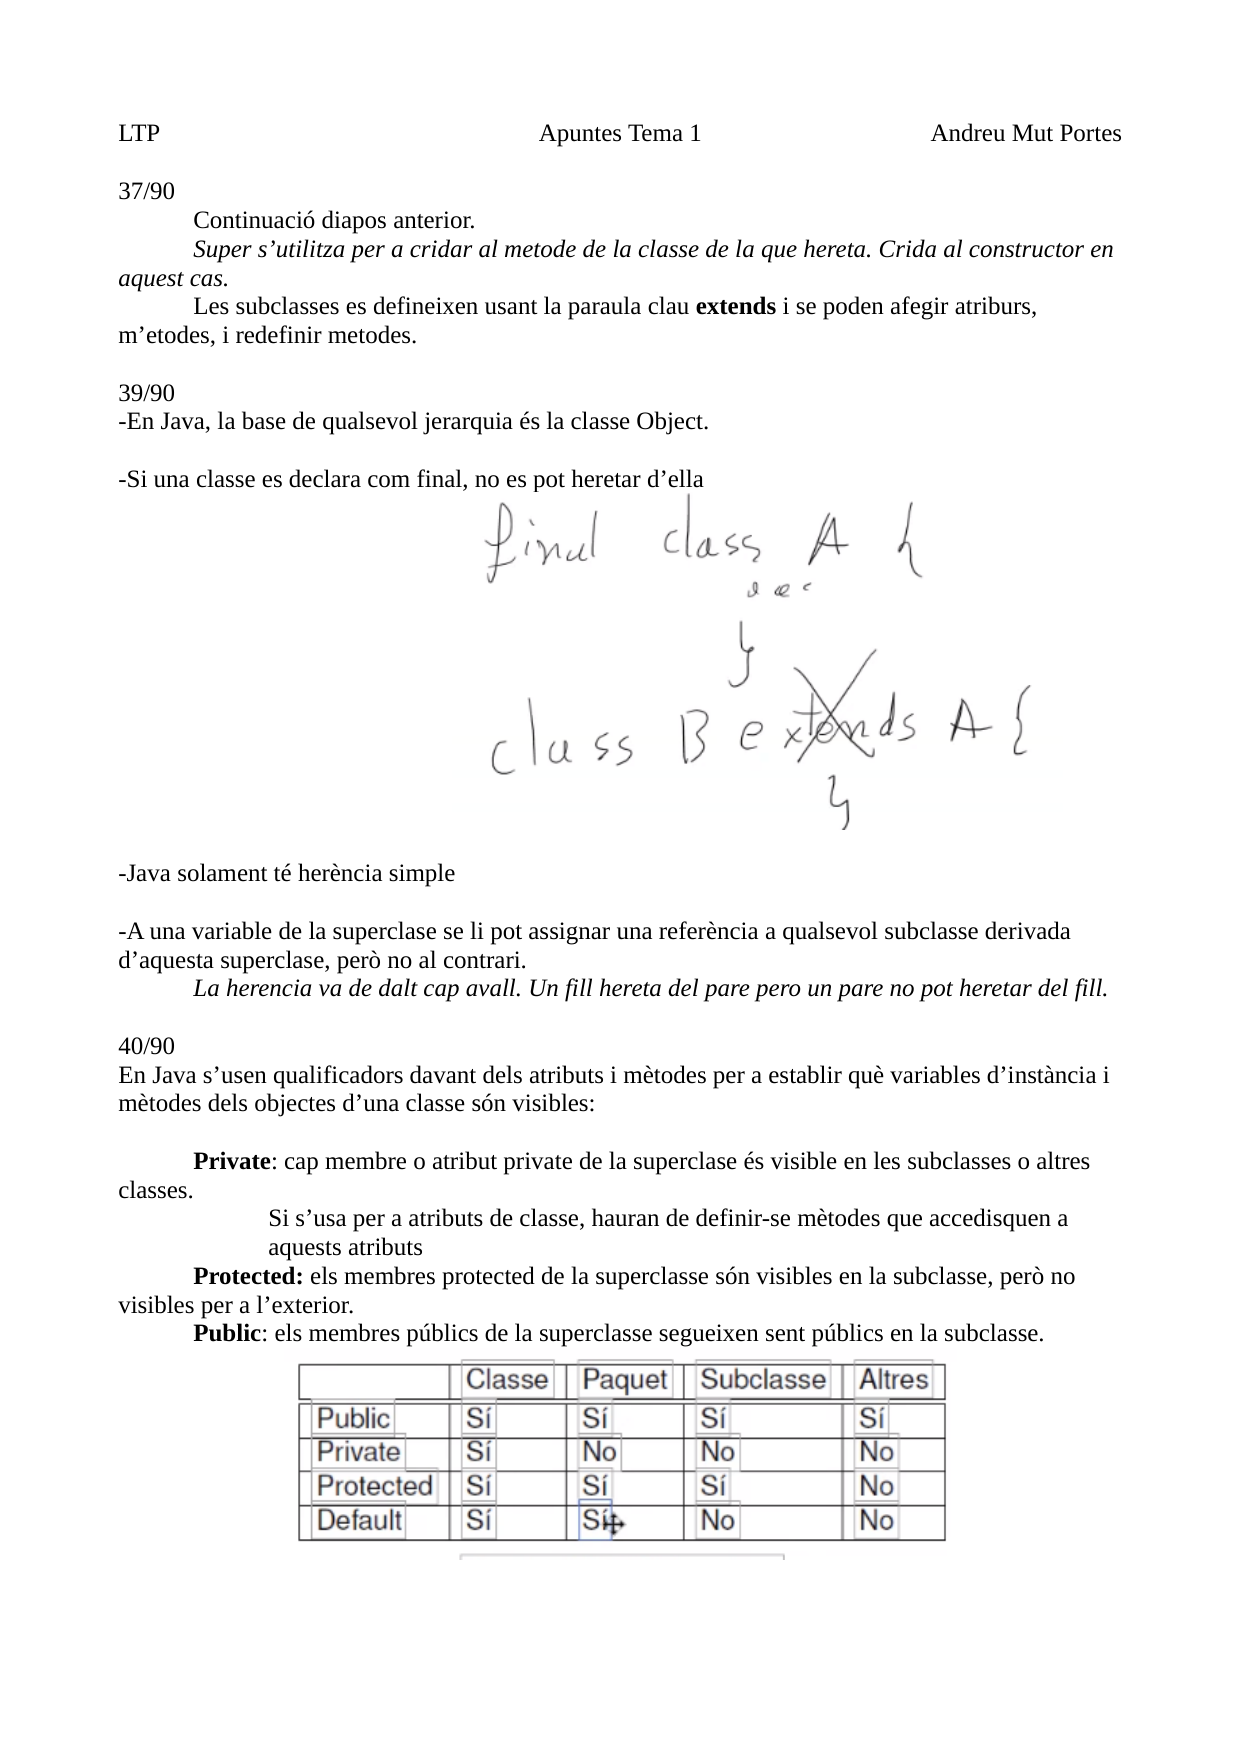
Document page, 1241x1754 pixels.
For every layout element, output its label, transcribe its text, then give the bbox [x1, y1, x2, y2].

text Continuació diapos anterior. [118, 205, 1122, 234]
text En Java s’usen qualificadors davant dels atributs i mètodes per a establir què variables d’instància i mètodes dels objectes d’una classe són visibles: [118, 1060, 1122, 1117]
text 40/90 [118, 1031, 1122, 1060]
text Les subclasses es defineixen usant la paraula clau extends i se poden afegir atriburs, m’etodes, i redefinir metodes. [118, 291, 1122, 349]
text Protected: els membres protected de la superclasse són visibles en la subclasse, però no visibles per a l’exterior. [118, 1261, 1122, 1318]
picture [283, 1347, 957, 1560]
text -En Java, la base de qualsevol jerarquia és la classe Object. [118, 406, 1122, 435]
text 37/90 [118, 176, 1122, 205]
text Super s’utilitza per a cridar al metode de la classe de la que hereta. Crida al constructor en aquest cas. [118, 234, 1122, 291]
text Private: cap membre o atribut private de la superclase és visible en les subclasses o altres classes. [118, 1146, 1122, 1203]
text Public: els membres públics de la superclasse segueixen sent públics en la subclasse. [118, 1318, 1122, 1347]
text -Si una classe es declara com final, no es pot heretar d’ella [118, 464, 1122, 493]
text -Java solament té herència simple [118, 858, 1122, 887]
text Si s’usa per a atributs de classe, hauran de definir-se mètodes que accedisquen a aquests atributs [118, 1203, 1122, 1261]
text La herencia va de dalt cap avall. Un fill hereta del pare pero un pare no pot heretar del fill. [118, 973, 1122, 1002]
text 39/90 [118, 378, 1122, 406]
text -A una variable de la superclase se li pot assignar una referència a qualsevol subclasse derivada d’aquesta superclase, però no al contrari. [118, 916, 1122, 973]
picture [452, 492, 1064, 830]
